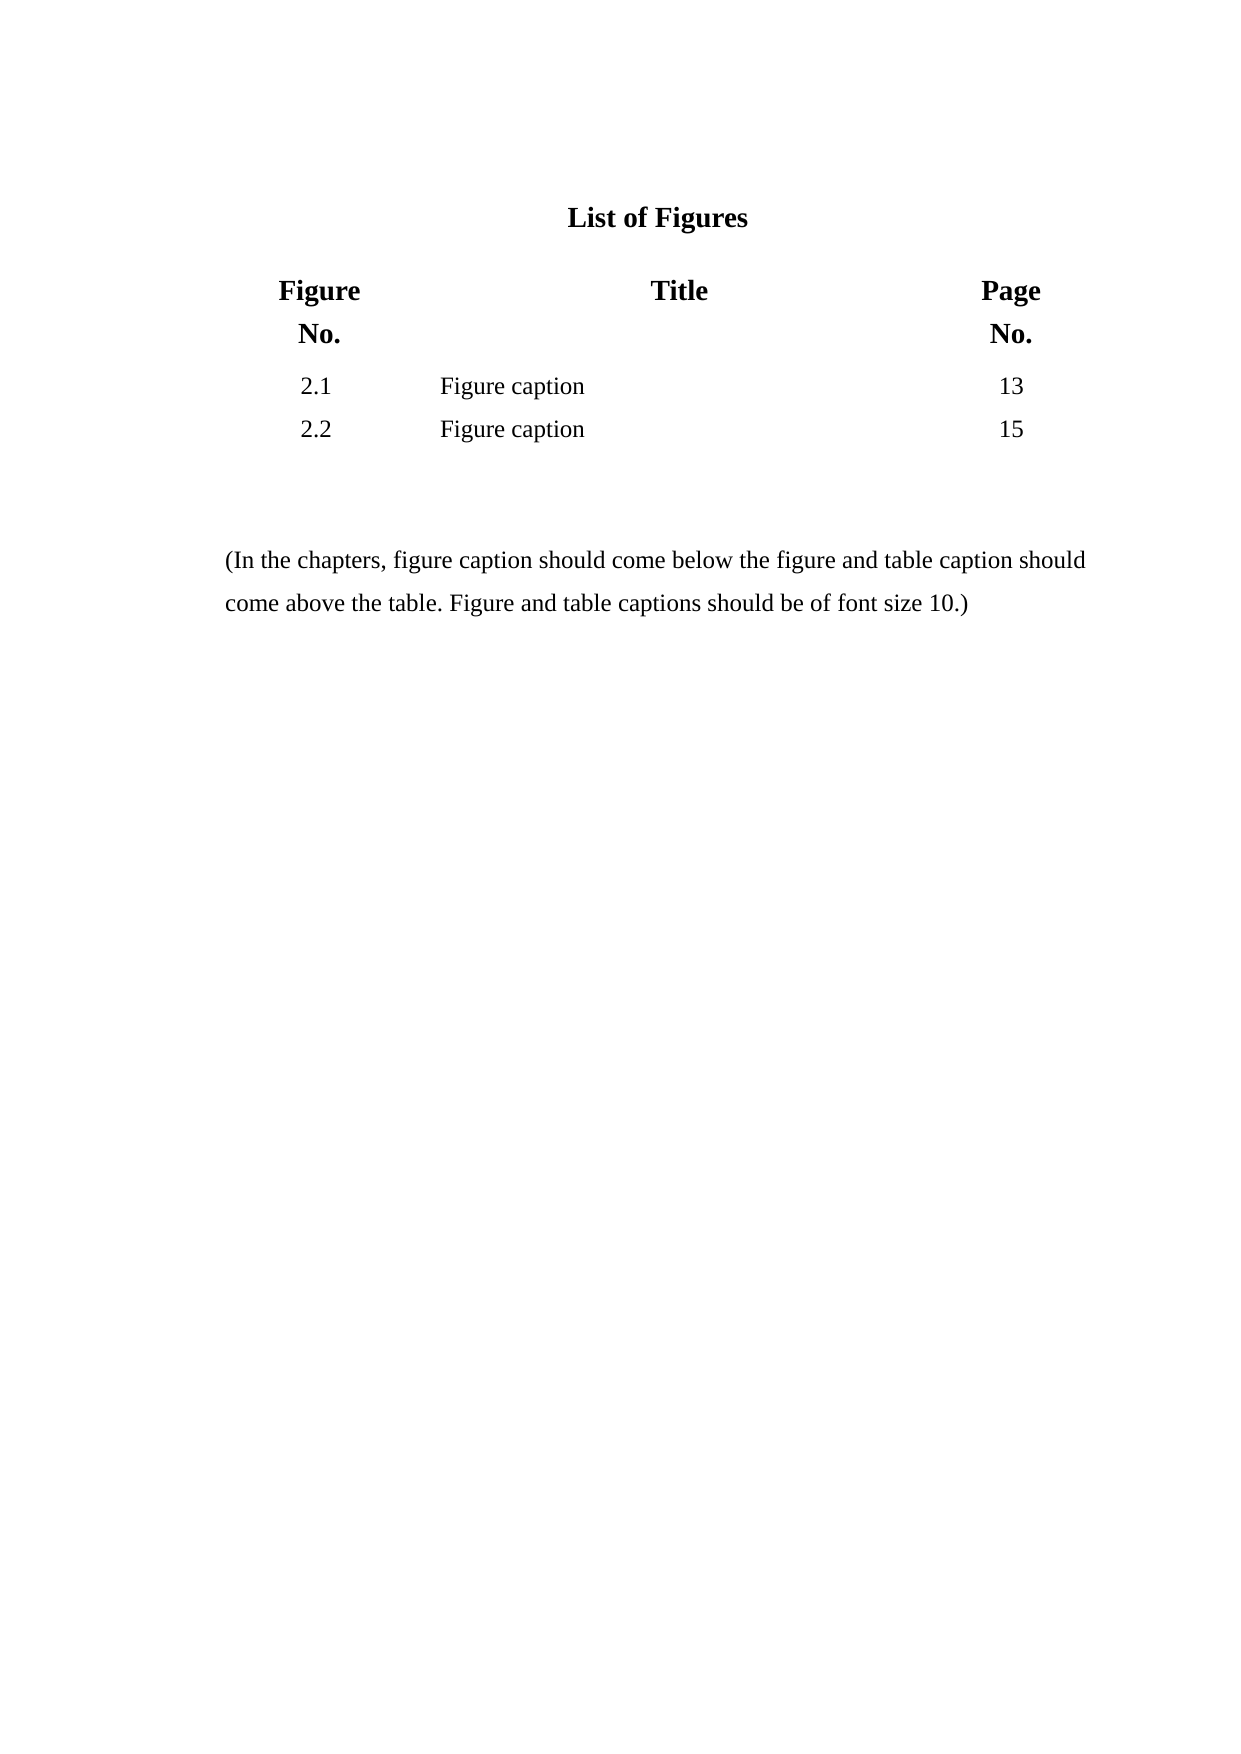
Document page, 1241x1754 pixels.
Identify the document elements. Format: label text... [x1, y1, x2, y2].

table_header [407, 273, 606, 359]
table_header Page No. [827, 273, 1071, 359]
text (In the chapters, figure caption should come below the figure and table caption should come above the table. Figure and table captions should be of font size 10.) [225, 545, 1103, 617]
table_cell [606, 408, 827, 445]
table_cell 15 [827, 408, 1071, 445]
table_cell [606, 359, 827, 408]
table_cell Figure caption [407, 408, 606, 445]
table_cell 2.1 [248, 359, 407, 408]
table_cell 13 [827, 359, 1071, 408]
table_header Title [606, 273, 827, 359]
table_cell Figure caption [407, 359, 606, 408]
table_header Figure No. [248, 273, 407, 359]
subtitle List of Figures [213, 200, 1103, 233]
table_cell 2.2 [248, 408, 407, 445]
